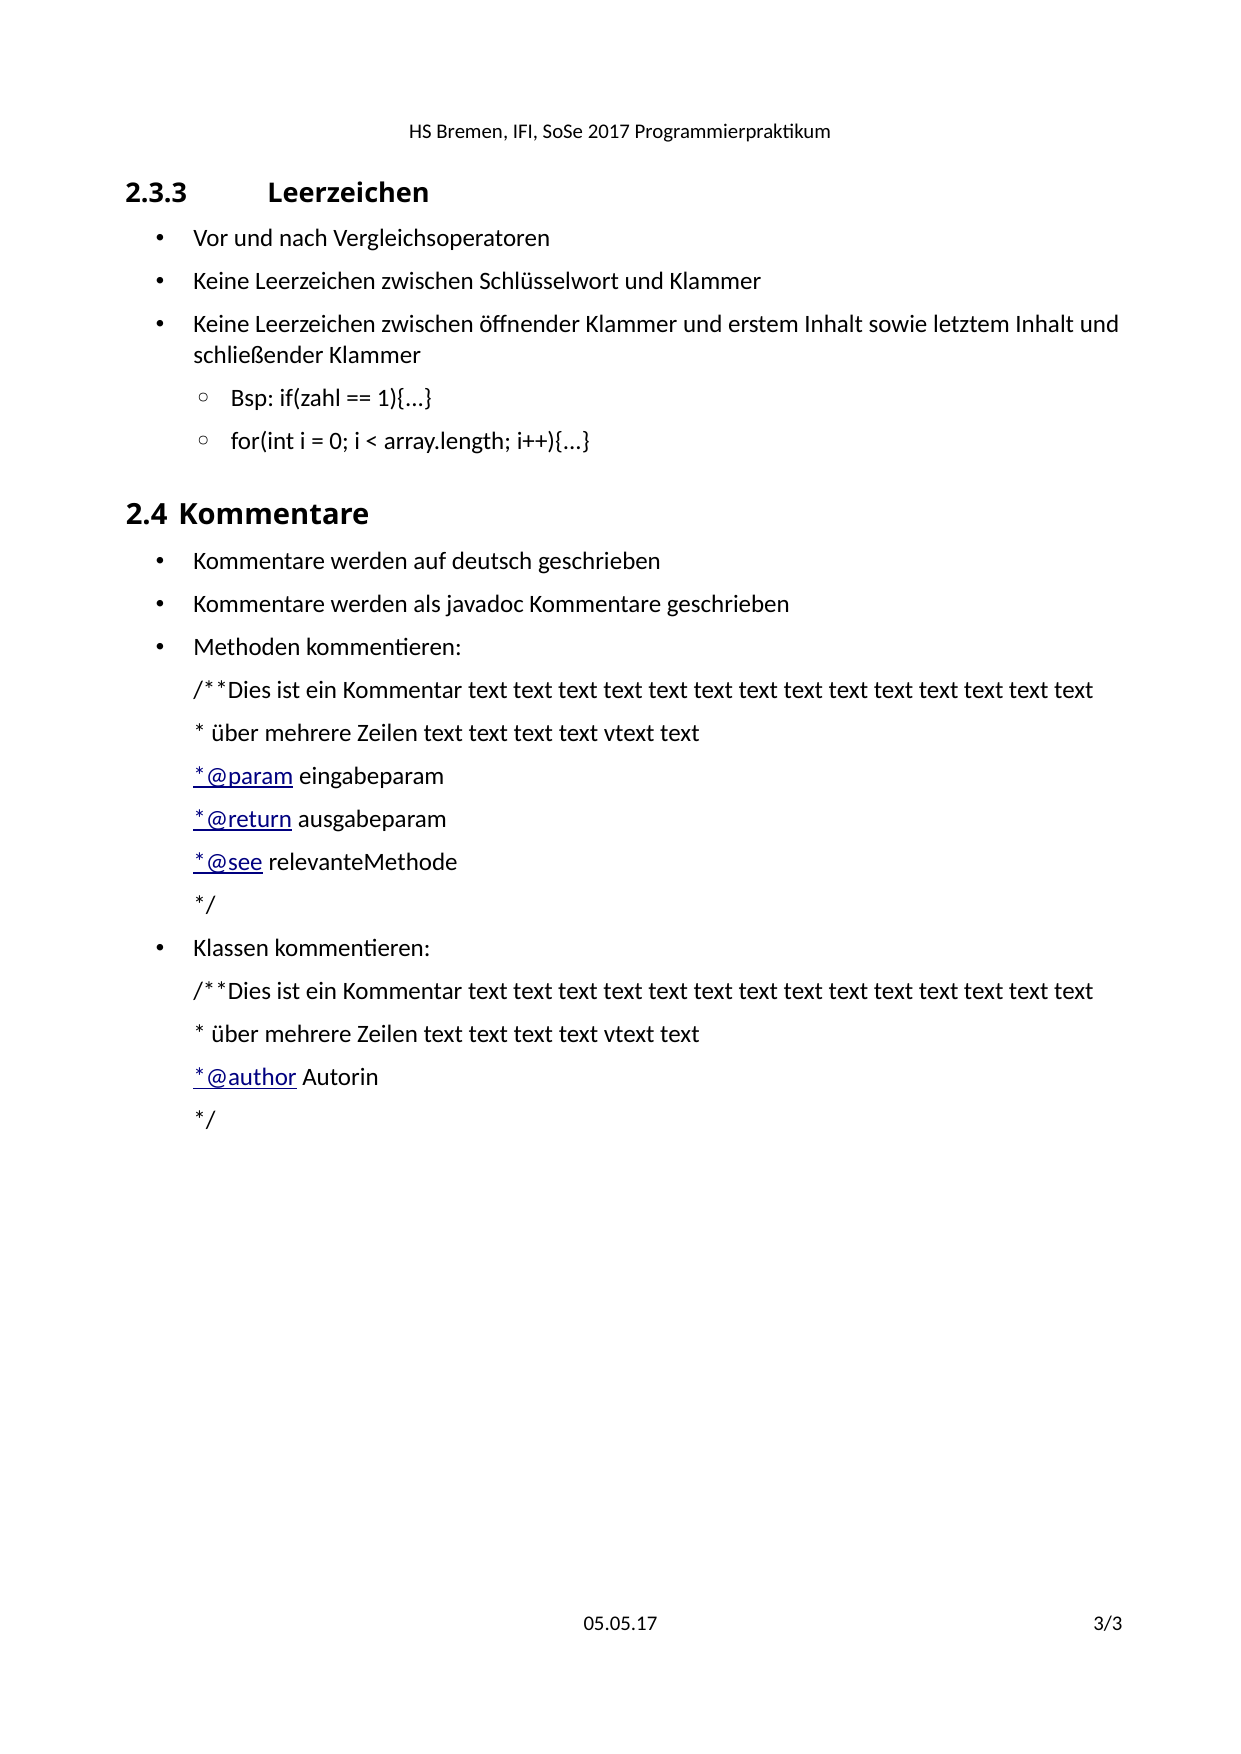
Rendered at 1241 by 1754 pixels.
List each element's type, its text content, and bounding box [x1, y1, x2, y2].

list Kommentare werden auf deutsch geschrieben [156, 545, 1122, 576]
list Kommentare werden als javadoc Kommentare geschrieben [156, 588, 1122, 619]
list Vor und nach Vergleichsoperatoren [156, 222, 1122, 253]
list * über mehrere Zeilen text text text text vtext text [156, 717, 1122, 748]
list *@author Autorin [156, 1061, 1122, 1092]
list */ [156, 889, 1122, 920]
list *@param eingabeparam [156, 760, 1122, 791]
list */ [156, 1104, 1122, 1135]
subtitle Kommentare [118, 493, 1122, 533]
list Keine Leerzeichen zwischen Schlüsselwort und Klammer [156, 265, 1122, 296]
list *@see relevanteMethode [156, 846, 1122, 877]
list for(int i = 0; i < array.length; i++){...} [193, 425, 1122, 456]
list * über mehrere Zeilen text text text text vtext text [156, 1018, 1122, 1049]
list Methoden kommentieren: [156, 631, 1122, 662]
list Klassen kommentieren: [156, 932, 1122, 963]
subtitle Leerzeichen [118, 173, 1122, 210]
list /**Dies ist ein Kommentar text text text text text text text text text text text text text text [156, 674, 1122, 705]
list Bsp: if(zahl == 1){...} [193, 382, 1122, 412]
list Keine Leerzeichen zwischen öffnender Klammer und erstem Inhalt sowie letztem Inhalt und schließender Klammer [156, 308, 1122, 369]
list *@return ausgabeparam [156, 803, 1122, 834]
list /**Dies ist ein Kommentar text text text text text text text text text text text text text text [156, 975, 1122, 1006]
